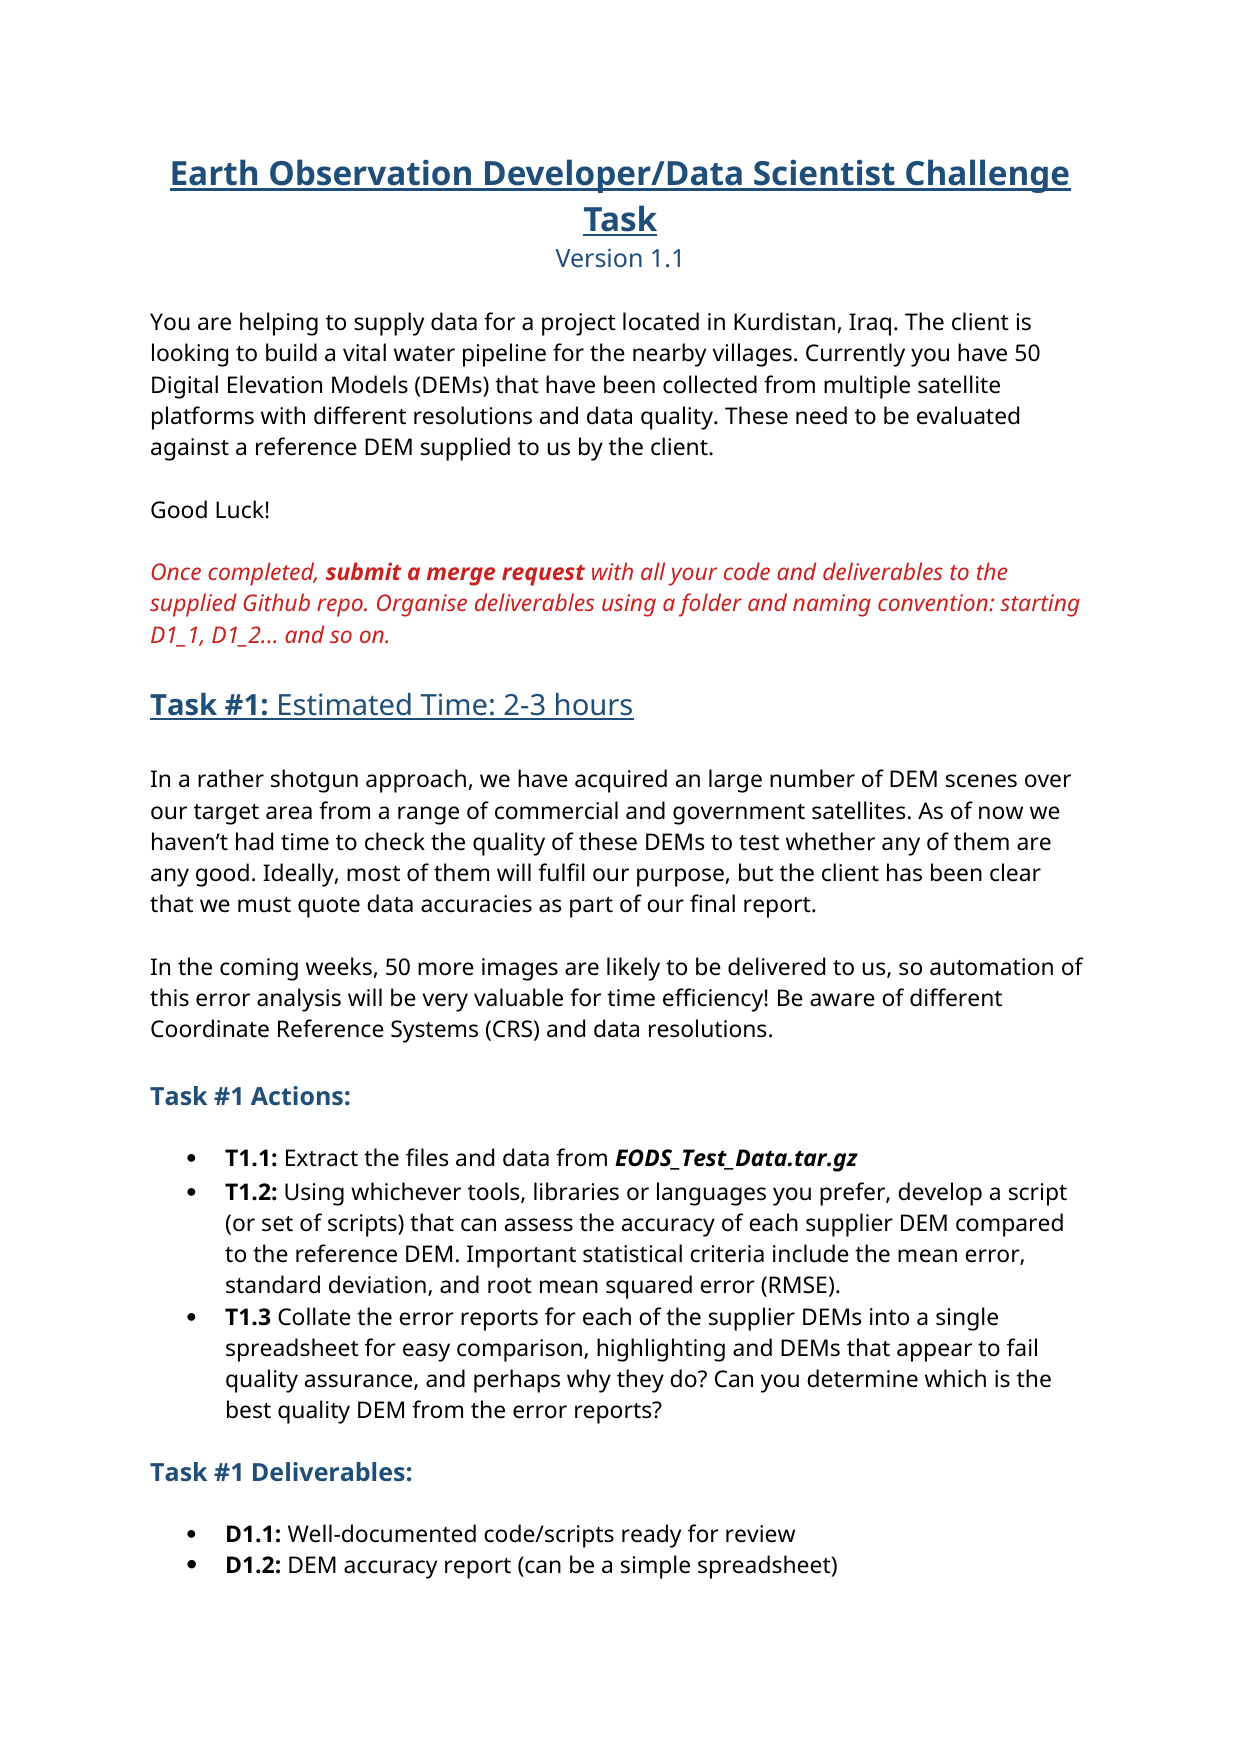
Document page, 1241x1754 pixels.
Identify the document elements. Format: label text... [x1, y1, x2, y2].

text Version 1.1 [150, 241, 1090, 275]
list D1.2: DEM accuracy report (can be a simple spreadsheet) [187, 1549, 1090, 1581]
text You are helping to supply data for a project located in Kurdistan, Iraq. The client is looking to build a vital water pipeline for the nearby villages. Currently you have 50 Digital Elevation Models (DEMs) that have been collected from multiple satellite platforms with different resolutions and data quality. These need to be evaluated against a reference DEM supplied to us by the client. [150, 306, 1090, 462]
text Earth Observation Developer/Data Scientist Challenge Task [150, 150, 1090, 241]
list D1.1: Well-documented code/scripts ready for review [187, 1518, 1090, 1549]
text Task #1 Deliverables: [150, 1455, 1090, 1489]
list T1.1: Extract the files and data from EODS_Test_Data.tar.gz [187, 1142, 1090, 1173]
text Task #1: Estimated Time: 2-3 hours [150, 650, 1090, 724]
list T1.2: Using whichever tools, libraries or languages you prefer, develop a script (or set of scripts) that can assess the accuracy of each supplier DEM compared to the reference DEM. Important statistical criteria include the mean error, standard deviation, and root mean squared error (RMSE). [187, 1176, 1090, 1301]
list T1.3 Collate the error reports for each of the supplier DEMs into a single spreadsheet for easy comparison, highlighting and DEMs that appear to fail quality assurance, and perhaps why they do? Can you determine which is the best quality DEM from the error reports? [187, 1301, 1090, 1426]
text In the coming weeks, 50 more images are likely to be delivered to us, so automation of this error analysis will be very valuable for time efficiency! Be aware of different Coordinate Reference Systems (CRS) and data resolutions. [150, 951, 1090, 1044]
text In a rather shotgun approach, we have acquired an large number of DEM scenes over our target area from a range of commercial and government satellites. As of now we haven’t had time to check the quality of these DEMs to test whether any of them are any good. Ideally, most of them will fulfil our purpose, but the client has been clear that we must quote data accuracies as part of our final report. [150, 763, 1090, 919]
text Once completed, submit a merge request with all your code and deliverables to the supplied Github repo. Organise deliverables using a folder and naming convention: starting D1_1, D1_2... and so on. [150, 556, 1090, 650]
text Task #1 Actions: [150, 1079, 1090, 1113]
text Good Luck! [150, 494, 1090, 525]
